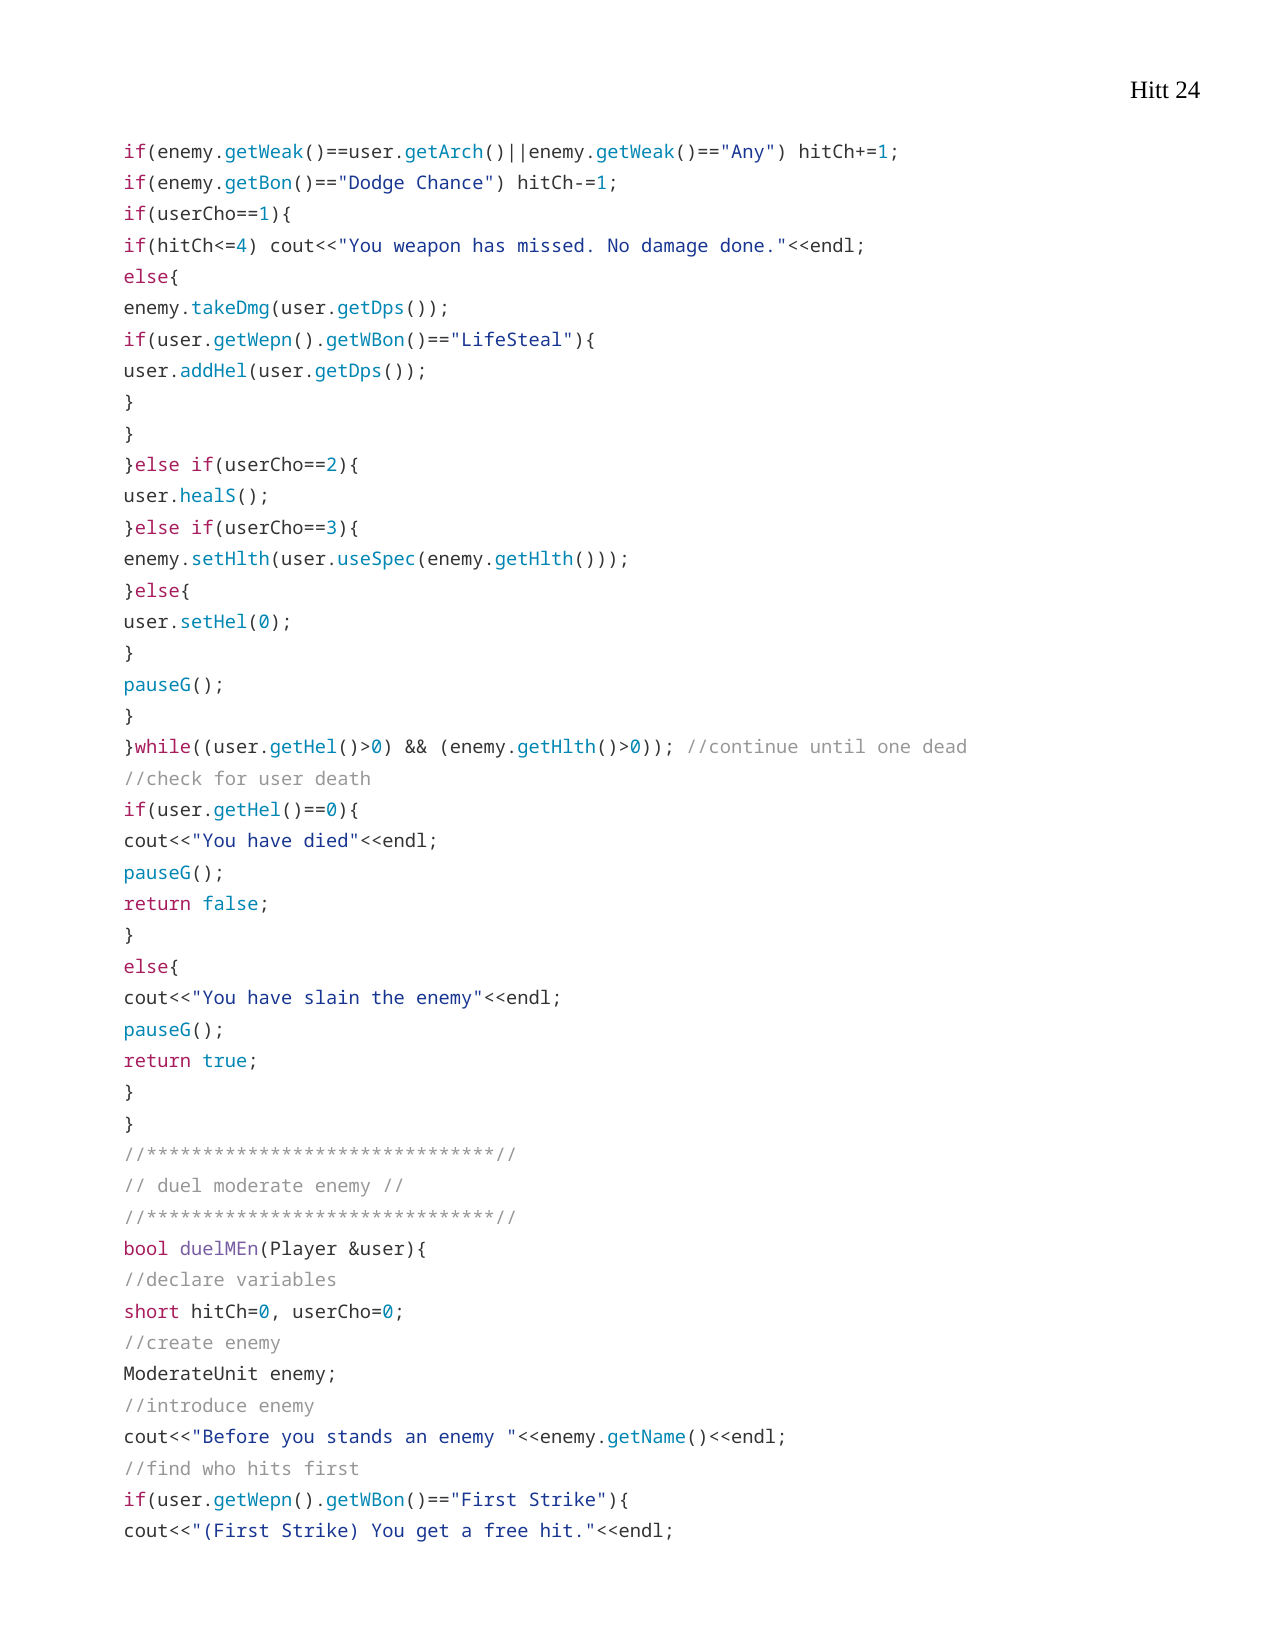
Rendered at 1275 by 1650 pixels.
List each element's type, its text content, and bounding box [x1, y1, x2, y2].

table_cell } [120, 699, 1082, 731]
table_cell [75, 605, 120, 637]
table_cell [75, 166, 120, 198]
table_cell cout<<"You have died"<<endl; [120, 825, 1082, 856]
table_cell bool duelMEn(Player &user){ [120, 1233, 1082, 1264]
table_cell [75, 135, 120, 166]
table_cell [75, 480, 120, 511]
table_cell [75, 888, 120, 919]
table_cell //declare variables [120, 1264, 1082, 1295]
table_cell [75, 982, 120, 1013]
table_cell cout<<"Before you stands an enemy "<<enemy.getName()<<endl; [120, 1421, 1082, 1452]
table_cell [75, 762, 120, 793]
table_cell else{ [120, 260, 1082, 292]
table_cell } [120, 386, 1082, 417]
table_cell //*******************************// [120, 1201, 1082, 1232]
table_cell //find who hits first [120, 1452, 1082, 1483]
table_cell [75, 1421, 120, 1452]
table_cell [75, 260, 120, 292]
table_cell if(enemy.getBon()=="Dodge Chance") hitCh-=1; [120, 166, 1082, 198]
table_cell enemy.takeDmg(user.getDps()); [120, 292, 1082, 323]
table_cell }else if(userCho==3){ [120, 511, 1082, 543]
table_cell return true; [120, 1044, 1082, 1076]
table_cell [75, 543, 120, 574]
table_cell [75, 1076, 120, 1107]
table_cell [75, 574, 120, 605]
table_cell [75, 825, 120, 856]
table_cell [75, 919, 120, 950]
table_cell [75, 1170, 120, 1201]
table_cell user.setHel(0); [120, 605, 1082, 637]
table_cell } [120, 919, 1082, 950]
table_cell [75, 1483, 120, 1514]
table_cell if(user.getWepn().getWBon()=="First Strike"){ [120, 1483, 1082, 1514]
table_cell ModerateUnit enemy; [120, 1358, 1082, 1389]
table_cell if(enemy.getWeak()==user.getArch()||enemy.getWeak()=="Any") hitCh+=1; [120, 135, 1082, 166]
table_cell return false; [120, 888, 1082, 919]
table_cell [75, 1358, 120, 1389]
table_cell [75, 449, 120, 480]
table_cell } [120, 417, 1082, 448]
table_cell [75, 1107, 120, 1138]
table_cell // duel moderate enemy // [120, 1170, 1082, 1201]
table_cell enemy.setHlth(user.useSpec(enemy.getHlth())); [120, 543, 1082, 574]
table_cell pauseG(); [120, 1013, 1082, 1044]
table_cell //check for user death [120, 762, 1082, 793]
table_cell [75, 668, 120, 699]
table_cell [75, 950, 120, 982]
table_cell [75, 731, 120, 762]
table_cell [75, 699, 120, 731]
table_cell //introduce enemy [120, 1389, 1082, 1421]
table_cell if(user.getHel()==0){ [120, 794, 1082, 825]
table_cell [75, 292, 120, 323]
table_cell user.addHel(user.getDps()); [120, 355, 1082, 386]
table_cell [75, 1138, 120, 1170]
table_cell //create enemy [120, 1326, 1082, 1358]
table_cell [75, 1389, 120, 1421]
table_cell if(hitCh<=4) cout<<"You weapon has missed. No damage done."<<endl; [120, 229, 1082, 260]
table_cell [75, 1295, 120, 1326]
table_cell //*******************************// [120, 1138, 1082, 1170]
table_cell }while((user.getHel()>0) && (enemy.getHlth()>0)); //continue until one dead [120, 731, 1082, 762]
table_cell [75, 323, 120, 354]
table_cell [75, 511, 120, 543]
table_cell [75, 1326, 120, 1358]
table_cell [75, 1233, 120, 1264]
table_cell [75, 1264, 120, 1295]
table_cell } [120, 1107, 1082, 1138]
table_cell else{ [120, 950, 1082, 982]
table_cell [75, 386, 120, 417]
table_cell [75, 794, 120, 825]
table_cell }else{ [120, 574, 1082, 605]
table_cell [75, 417, 120, 448]
table_cell } [120, 637, 1082, 668]
table_cell [75, 1201, 120, 1232]
table_cell cout<<"(First Strike) You get a free hit."<<endl; [120, 1515, 1082, 1546]
table_cell pauseG(); [120, 856, 1082, 887]
table_cell [75, 856, 120, 887]
table_cell [75, 355, 120, 386]
table_cell } [120, 1076, 1082, 1107]
table_cell [75, 637, 120, 668]
table_cell [75, 1044, 120, 1076]
table_cell if(user.getWepn().getWBon()=="LifeSteal"){ [120, 323, 1082, 354]
table_cell if(userCho==1){ [120, 198, 1082, 229]
table_cell [75, 1515, 120, 1546]
table_cell }else if(userCho==2){ [120, 449, 1082, 480]
table_cell [75, 198, 120, 229]
table_cell [75, 1452, 120, 1483]
table_cell pauseG(); [120, 668, 1082, 699]
table_cell [75, 1013, 120, 1044]
table_cell [75, 229, 120, 260]
table_cell user.healS(); [120, 480, 1082, 511]
table_cell cout<<"You have slain the enemy"<<endl; [120, 982, 1082, 1013]
table_cell short hitCh=0, userCho=0; [120, 1295, 1082, 1326]
